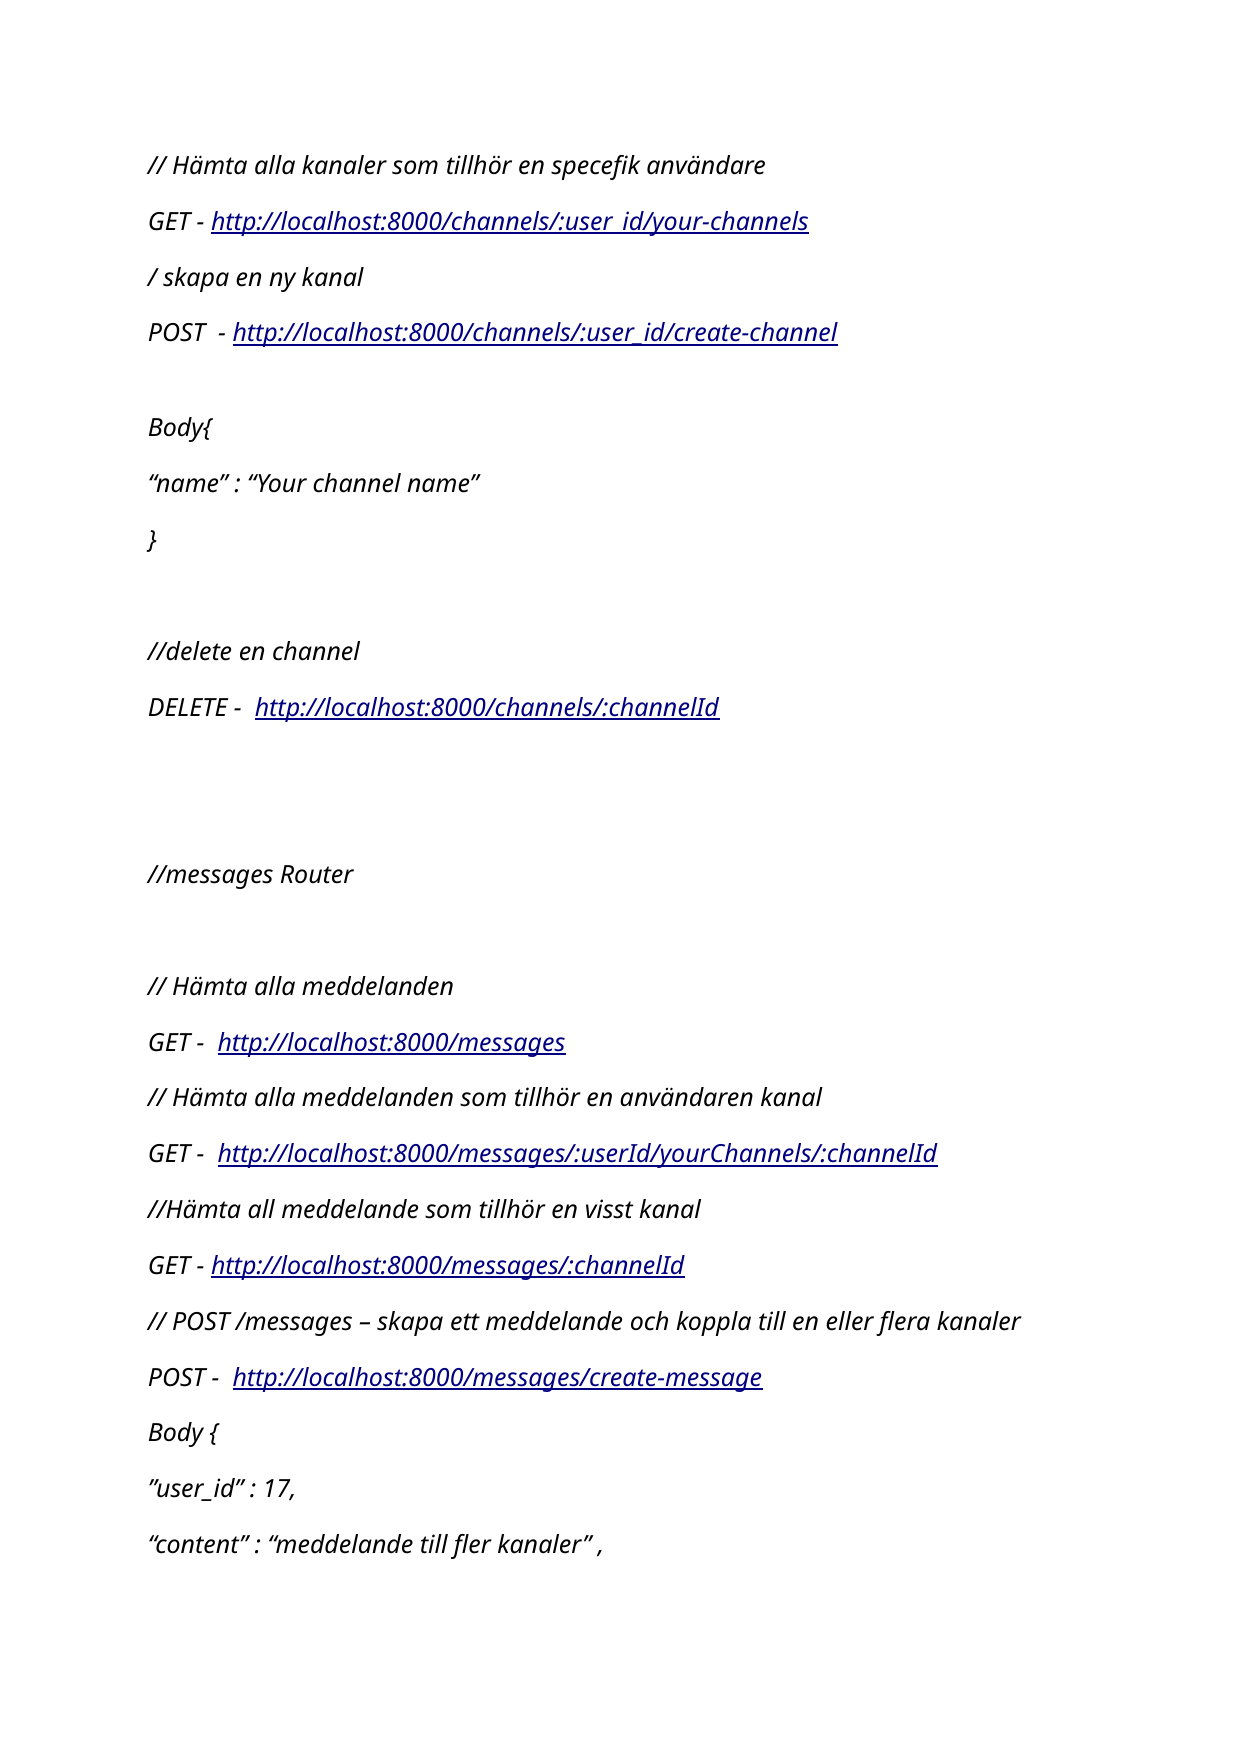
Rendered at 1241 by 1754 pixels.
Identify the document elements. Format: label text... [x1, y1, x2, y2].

text //messages Router [148, 857, 1093, 891]
text // Hämta alla kanaler som tillhör en specefik användare [148, 148, 1093, 182]
text // Hämta alla meddelanden [148, 968, 1093, 1002]
text ”user_id” : 17, [148, 1471, 1093, 1505]
text “content” : “meddelande till fler kanaler” , [148, 1527, 1093, 1561]
text //delete en channel [148, 633, 1093, 667]
text POST - http://localhost:8000/channels/:user_id/create-channel [148, 315, 1093, 349]
text // Hämta alla meddelanden som tillhör en användaren kanal [148, 1080, 1093, 1114]
text / skapa en ny kanal [148, 259, 1093, 293]
text GET - http://localhost:8000/channels/:user_id/your-channels [148, 203, 1093, 237]
text “name” : “Your channel name” [148, 466, 1093, 500]
text // POST /messages – skapa ett meddelande och koppla till en eller flera kanaler [148, 1303, 1093, 1337]
text Body { [148, 1415, 1093, 1449]
text GET - http://localhost:8000/messages/:userId/yourChannels/:channelId [148, 1136, 1093, 1170]
text DELETE - http://localhost:8000/channels/:channelId [148, 689, 1093, 723]
text GET - http://localhost:8000/messages/:channelId [148, 1248, 1093, 1282]
text POST - http://localhost:8000/messages/create-message [148, 1359, 1093, 1393]
text //Hämta all meddelande som tillhör en visst kanal [148, 1192, 1093, 1226]
text } [148, 522, 1093, 556]
text Body{ [148, 371, 1093, 444]
text GET - http://localhost:8000/messages [148, 1024, 1093, 1058]
